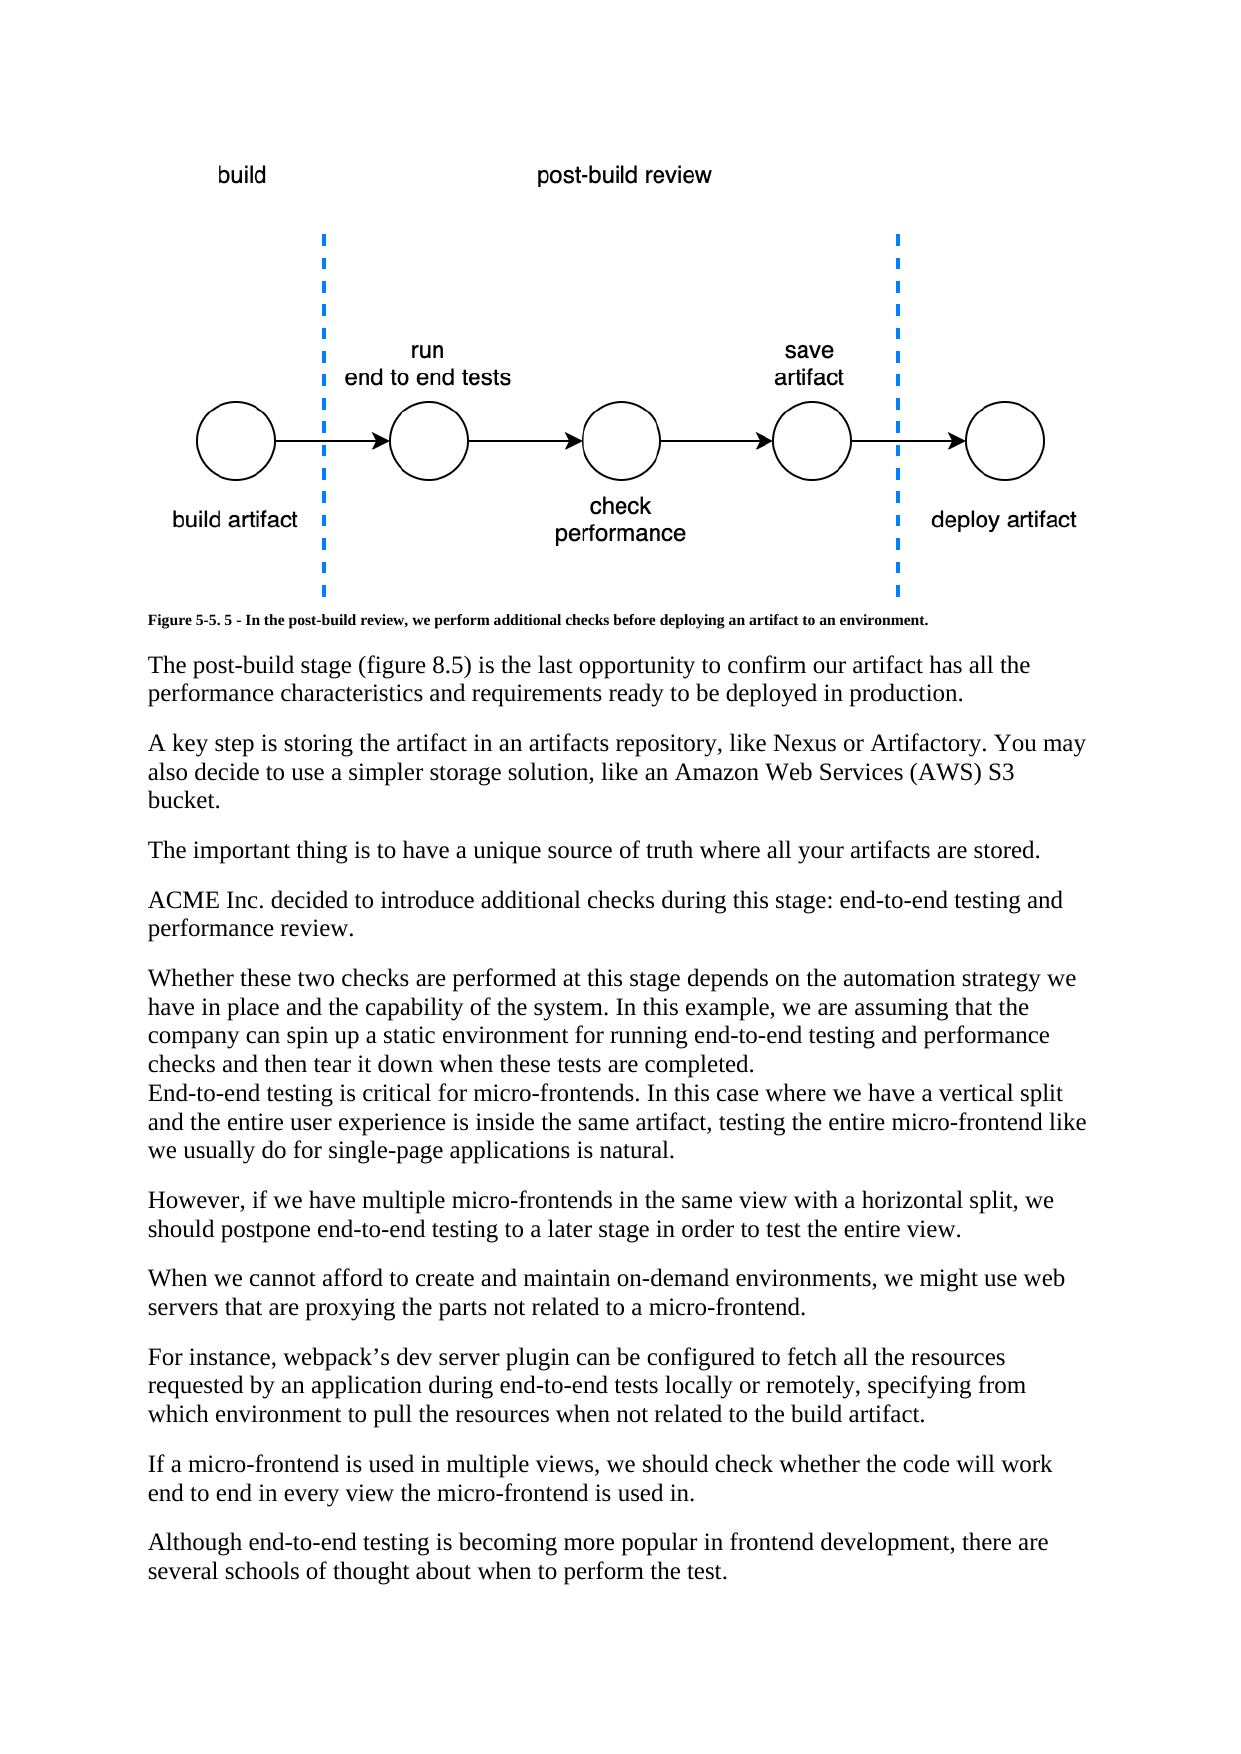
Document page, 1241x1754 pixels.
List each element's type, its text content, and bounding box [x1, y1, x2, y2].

text Although end-to-end testing is becoming more popular in frontend development, there are several schools of thought about when to perform the test. [148, 1527, 1093, 1585]
text The post-build stage (figure 8.5) is the last opportunity to confirm our artifact has all the performance characteristics and requirements ready to be deployed in production. [148, 650, 1093, 707]
text If a micro-frontend is used in multiple views, we should check whether the code will work end to end in every view the micro-frontend is used in. [148, 1449, 1093, 1506]
subtitle Figure 5-5. 5 - In the post-build review, we perform additional checks before deploying an artifact to an environment. [148, 611, 1093, 629]
text The important thing is to have a unique source of truth where all your artifacts are stored. [148, 835, 1093, 864]
text However, if we have multiple micro-frontends in the same view with a horizontal split, we should postpone end-to-end testing to a later stage in order to test the entire view. [148, 1185, 1093, 1243]
text Whether these two checks are performed at this stage depends on the automation strategy we have in place and the capability of the system. In this example, we are assuming that the company can spin up a static environment for running end-to-end testing and performance checks and then tear it down when these tests are completed. End-to-end testing is critical for micro-frontends. In this case where we have a vertical split and the entire user experience is inside the same artifact, testing the entire micro-frontend like we usually do for single-page applications is natural. [148, 963, 1093, 1164]
text When we cannot afford to create and maintain on-demand environments, we might use web servers that are proxying the parts not related to a micro-frontend. [148, 1263, 1093, 1321]
text A key step is storing the artifact in an artifacts repository, like Nexus or Artifactory. You may also decide to use a simpler storage solution, like an Amazon Web Services (AWS) S3 bucket. [148, 728, 1093, 814]
text ACME Inc. decided to introduce additional checks during this stage: end-to-end testing and performance review. [148, 885, 1093, 942]
text For instance, webpack’s dev server plugin can be configured to fetch all the resources requested by an application during end-to-end tests locally or remotely, specifying from which environment to pull the resources when not related to the build artifact. [148, 1342, 1093, 1428]
